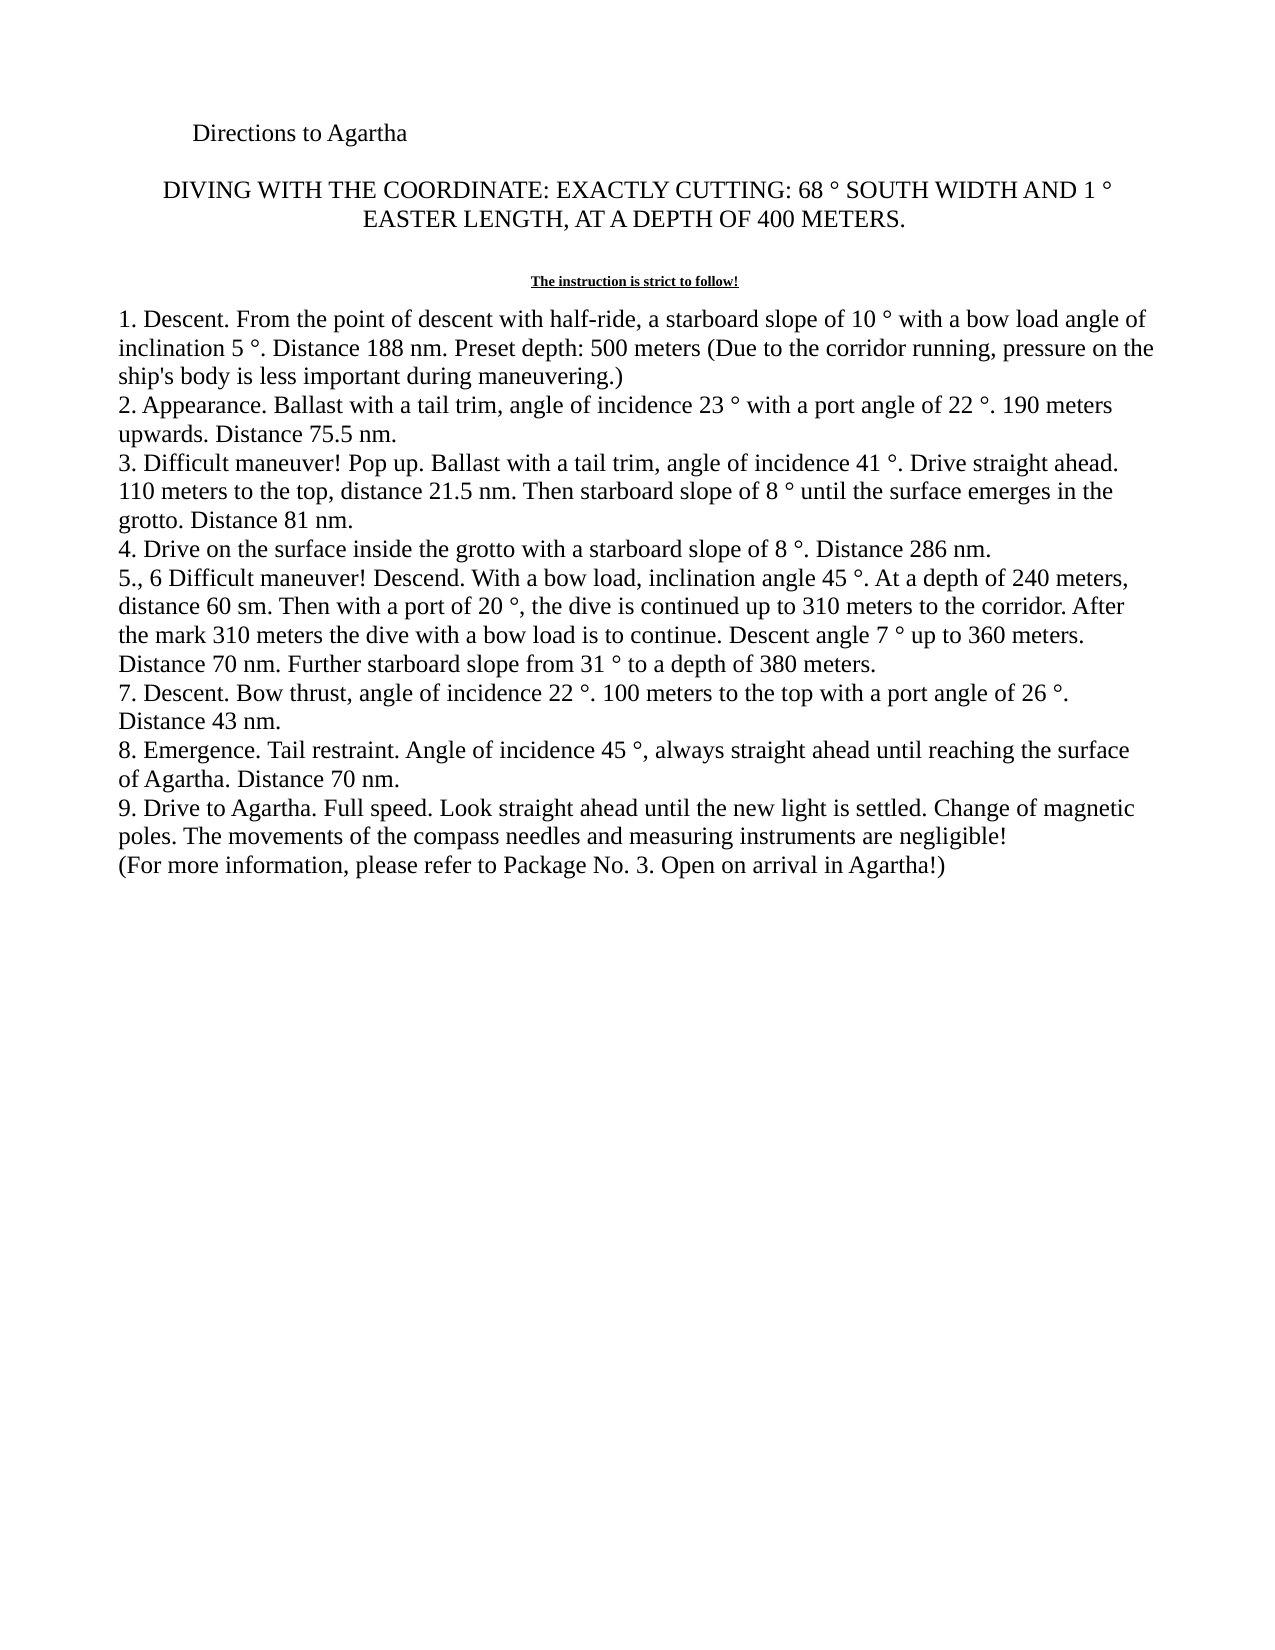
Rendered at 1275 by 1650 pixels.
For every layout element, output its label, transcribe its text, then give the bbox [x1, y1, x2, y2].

text 1. Descent. From the point of descent with half-ride, a starboard slope of 10 ° with a bow load angle of inclination 5 °. Distance 188 nm. Preset depth: 500 meters (Due to the corridor running, pressure on the ship's body is less important during maneuvering.) 2. Appearance. Ballast with a tail trim, angle of incidence 23 ° with a port angle of 22 °. 190 meters upwards. Distance 75.5 nm. 3. Difficult maneuver! Pop up. Ballast with a tail trim, angle of incidence 41 °. Drive straight ahead. 110 meters to the top, distance 21.5 nm. Then starboard slope of 8 ° until the surface emerges in the grotto. Distance 81 nm. 4. Drive on the surface inside the grotto with a starboard slope of 8 °. Distance 286 nm. 5., 6 Difficult maneuver! Descend. With a bow load, inclination angle 45 °. At a depth of 240 meters, distance 60 sm. Then with a port of 20 °, the dive is continued up to 310 meters to the corridor. After the mark 310 meters the dive with a bow load is to continue. Descent angle 7 ° up to 360 meters. Distance 70 nm. Further starboard slope from 31 ° to a depth of 380 meters. 7. Descent. Bow thrust, angle of incidence 22 °. 100 meters to the top with a port angle of 26 °. Distance 43 nm. 8. Emergence. Tail restraint. Angle of incidence 45 °, always straight ahead until reaching the surface of Agartha. Distance 70 nm. 9. Drive to Agartha. Full speed. Look straight ahead until the new light is settled. Change of magnetic poles. The movements of the compass needles and measuring instruments are negligible! (For more information, please refer to Package No. 3. Open on arrival in Agartha!) [118, 304, 1157, 879]
text The instruction is strict to follow! [118, 263, 1157, 291]
text DIVING WITH THE COORDINATE: EXACTLY CUTTING: 68 ° SOUTH WIDTH AND 1 ° EASTER LENGTH, AT A DEPTH OF 400 METERS. [118, 176, 1157, 233]
text Directions to Agartha [118, 118, 1157, 147]
